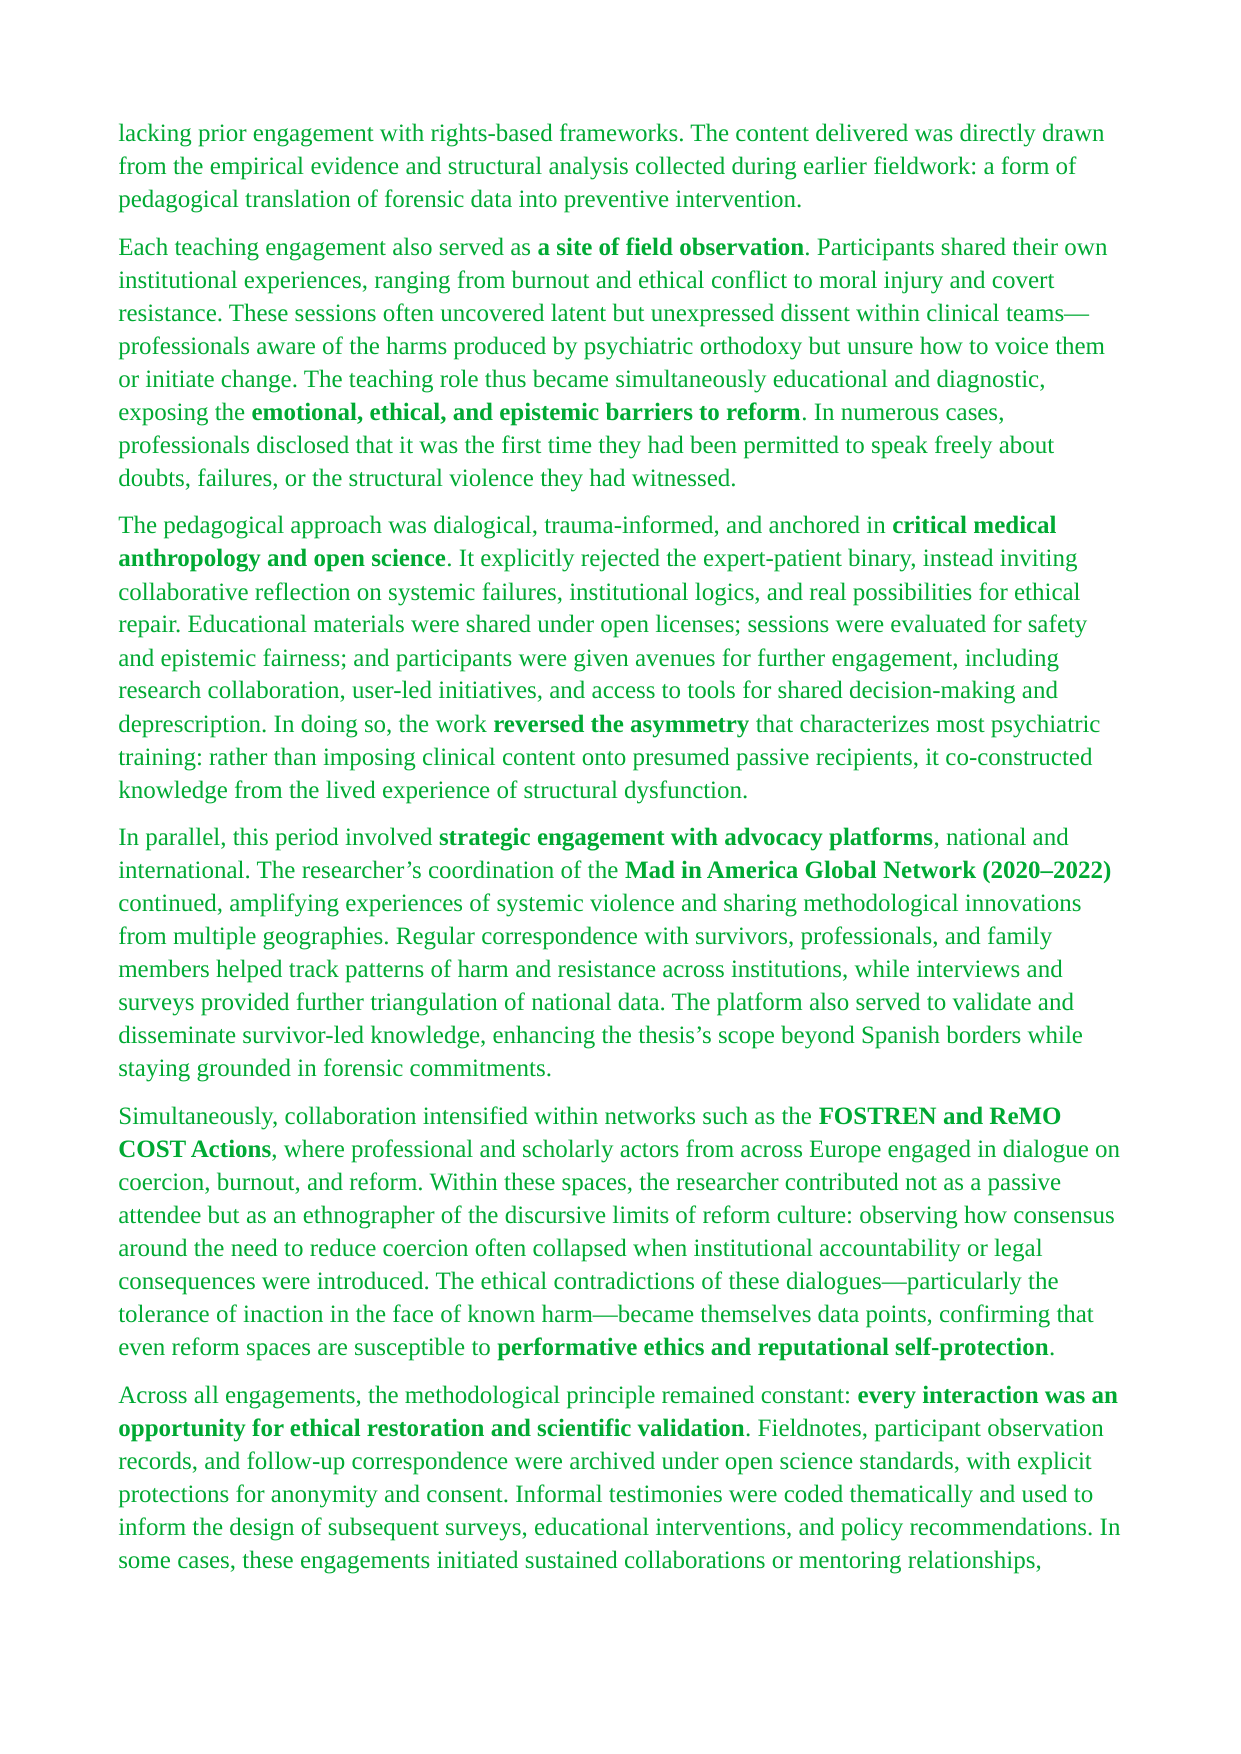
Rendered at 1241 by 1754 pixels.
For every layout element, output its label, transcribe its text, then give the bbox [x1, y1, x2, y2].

text Each teaching engagement also served as a site of field observation. Participants shared their own institutional experiences, ranging from burnout and ethical conflict to moral injury and covert resistance. These sessions often uncovered latent but unexpressed dissent within clinical teams—professionals aware of the harms produced by psychiatric orthodoxy but unsure how to voice them or initiate change. The teaching role thus became simultaneously educational and diagnostic, exposing the emotional, ethical, and epistemic barriers to reform. In numerous cases, professionals disclosed that it was the first time they had been permitted to speak freely about doubts, failures, or the structural violence they had witnessed. [118, 232, 1122, 492]
text Across all engagements, the methodological principle remained constant: every interaction was an opportunity for ethical restoration and scientific validation. Fieldnotes, participant observation records, and follow-up correspondence were archived under open science standards, with explicit protections for anonymity and consent. Informal testimonies were coded thematically and used to inform the design of subsequent surveys, educational interventions, and policy recommendations. In some cases, these engagements initiated sustained collaborations or mentoring relationships, [118, 1380, 1122, 1574]
text lacking prior engagement with rights-based frameworks. The content delivered was directly drawn from the empirical evidence and structural analysis collected during earlier fieldwork: a form of pedagogical translation of forensic data into preventive intervention. [118, 118, 1122, 213]
text The pedagogical approach was dialogical, trauma-informed, and anchored in critical medical anthropology and open science. It explicitly rejected the expert-patient binary, instead inviting collaborative reflection on systemic failures, institutional logics, and real possibilities for ethical repair. Educational materials were shared under open licenses; sessions were evaluated for safety and epistemic fairness; and participants were given avenues for further engagement, including research collaboration, user-led initiatives, and access to tools for shared decision-making and deprescription. In doing so, the work reversed the asymmetry that characterizes most psychiatric training: rather than imposing clinical content onto presumed passive recipients, it co-constructed knowledge from the lived experience of structural dysfunction. [118, 511, 1122, 803]
text In parallel, this period involved strategic engagement with advocacy platforms, national and international. The researcher’s coordination of the Mad in America Global Network (2020–2022) continued, amplifying experiences of systemic violence and sharing methodological innovations from multiple geographies. Regular correspondence with survivors, professionals, and family members helped track patterns of harm and resistance across institutions, while interviews and surveys provided further triangulation of national data. The platform also served to validate and disseminate survivor-led knowledge, enhancing the thesis’s scope beyond Spanish borders while staying grounded in forensic commitments. [118, 822, 1122, 1082]
text Simultaneously, collaboration intensified within networks such as the FOSTREN and ReMO COST Actions, where professional and scholarly actors from across Europe engaged in dialogue on coercion, burnout, and reform. Within these spaces, the researcher contributed not as a passive attendee but as an ethnographer of the discursive limits of reform culture: observing how consensus around the need to reduce coercion often collapsed when institutional accountability or legal consequences were introduced. The ethical contradictions of these dialogues—particularly the tolerance of inaction in the face of known harm—became themselves data points, confirming that even reform spaces are susceptible to performative ethics and reputational self-protection. [118, 1101, 1122, 1361]
